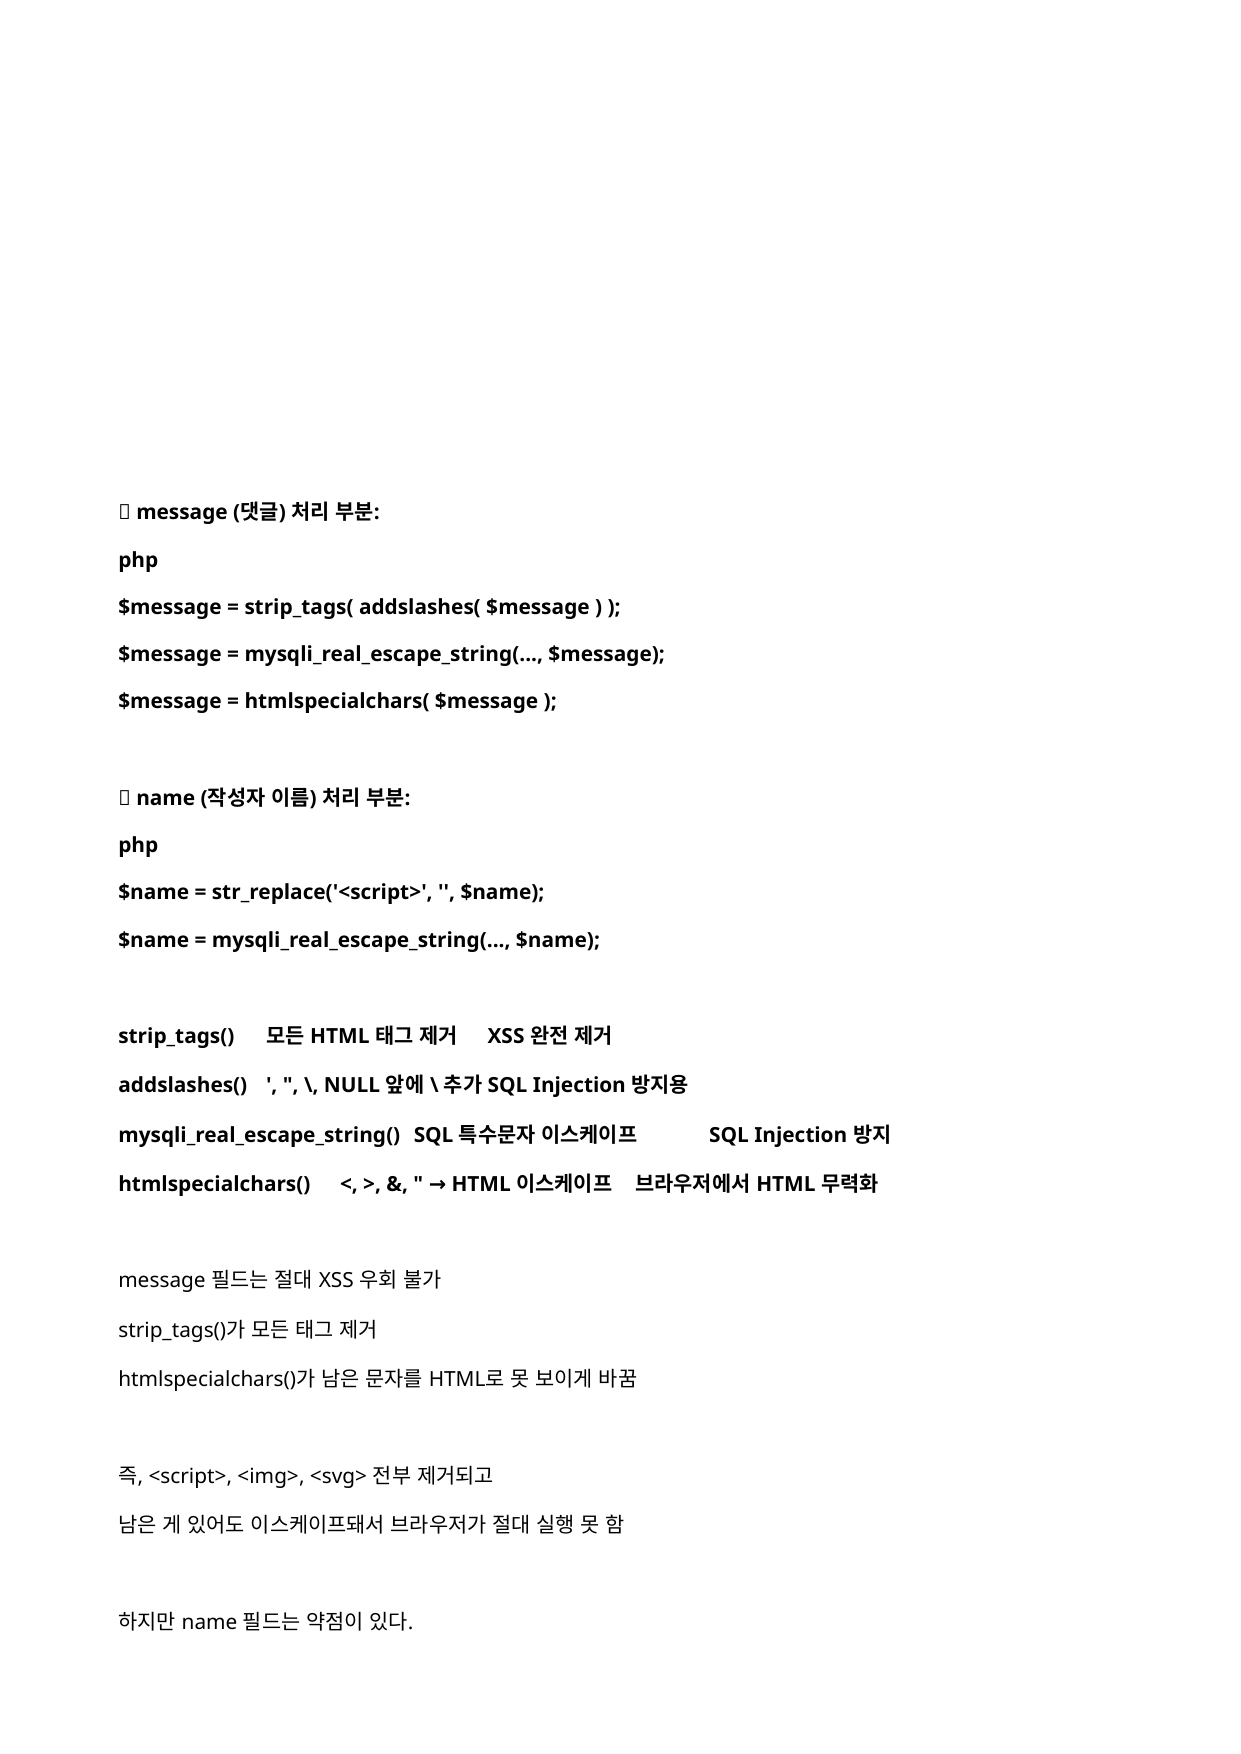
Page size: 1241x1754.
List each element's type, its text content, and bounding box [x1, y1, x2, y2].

text $message = htmlspecialchars( $message ); [118, 687, 1122, 715]
text $message = mysqli_real_escape_string(..., $message); [118, 639, 1122, 668]
text $message = strip_tags( addslashes( $message ) ); [118, 592, 1122, 621]
text 🔹 message (댓글) 처리 부분: [118, 496, 1122, 526]
text 하지만 name 필드는 약점이 있다. [118, 1605, 1122, 1635]
text strip_tags() 모든 HTML 태그 제거 XSS 완전 제거 [118, 1019, 1122, 1049]
text addslashes() ', ", \, NULL 앞에 \ 추가 SQL Injection 방지용 [118, 1068, 1122, 1099]
text htmlspecialchars() <, >, &, " → HTML 이스케이프 브라우저에서 HTML 무력화 [118, 1167, 1122, 1197]
text strip_tags()가 모든 태그 제거 [118, 1313, 1122, 1343]
text mysqli_real_escape_string() SQL 특수문자 이스케이프 SQL Injection 방지 [118, 1118, 1122, 1148]
text $name = str_replace('<script>', '', $name); [118, 877, 1122, 906]
text htmlspecialchars()가 남은 문자를 HTML로 못 보이게 바꿈 [118, 1362, 1122, 1393]
text php [118, 830, 1122, 859]
text 남은 게 있어도 이스케이프돼서 브라우저가 절대 실행 못 함 [118, 1508, 1122, 1539]
text 🔹 name (작성자 이름) 처리 부분: [118, 781, 1122, 811]
text message 필드는 절대 XSS 우회 불가 [118, 1264, 1122, 1294]
text $name = mysqli_real_escape_string(..., $name); [118, 925, 1122, 953]
text php [118, 545, 1122, 573]
text 즉, <script>, <img>, <svg> 전부 제거되고 [118, 1459, 1122, 1489]
